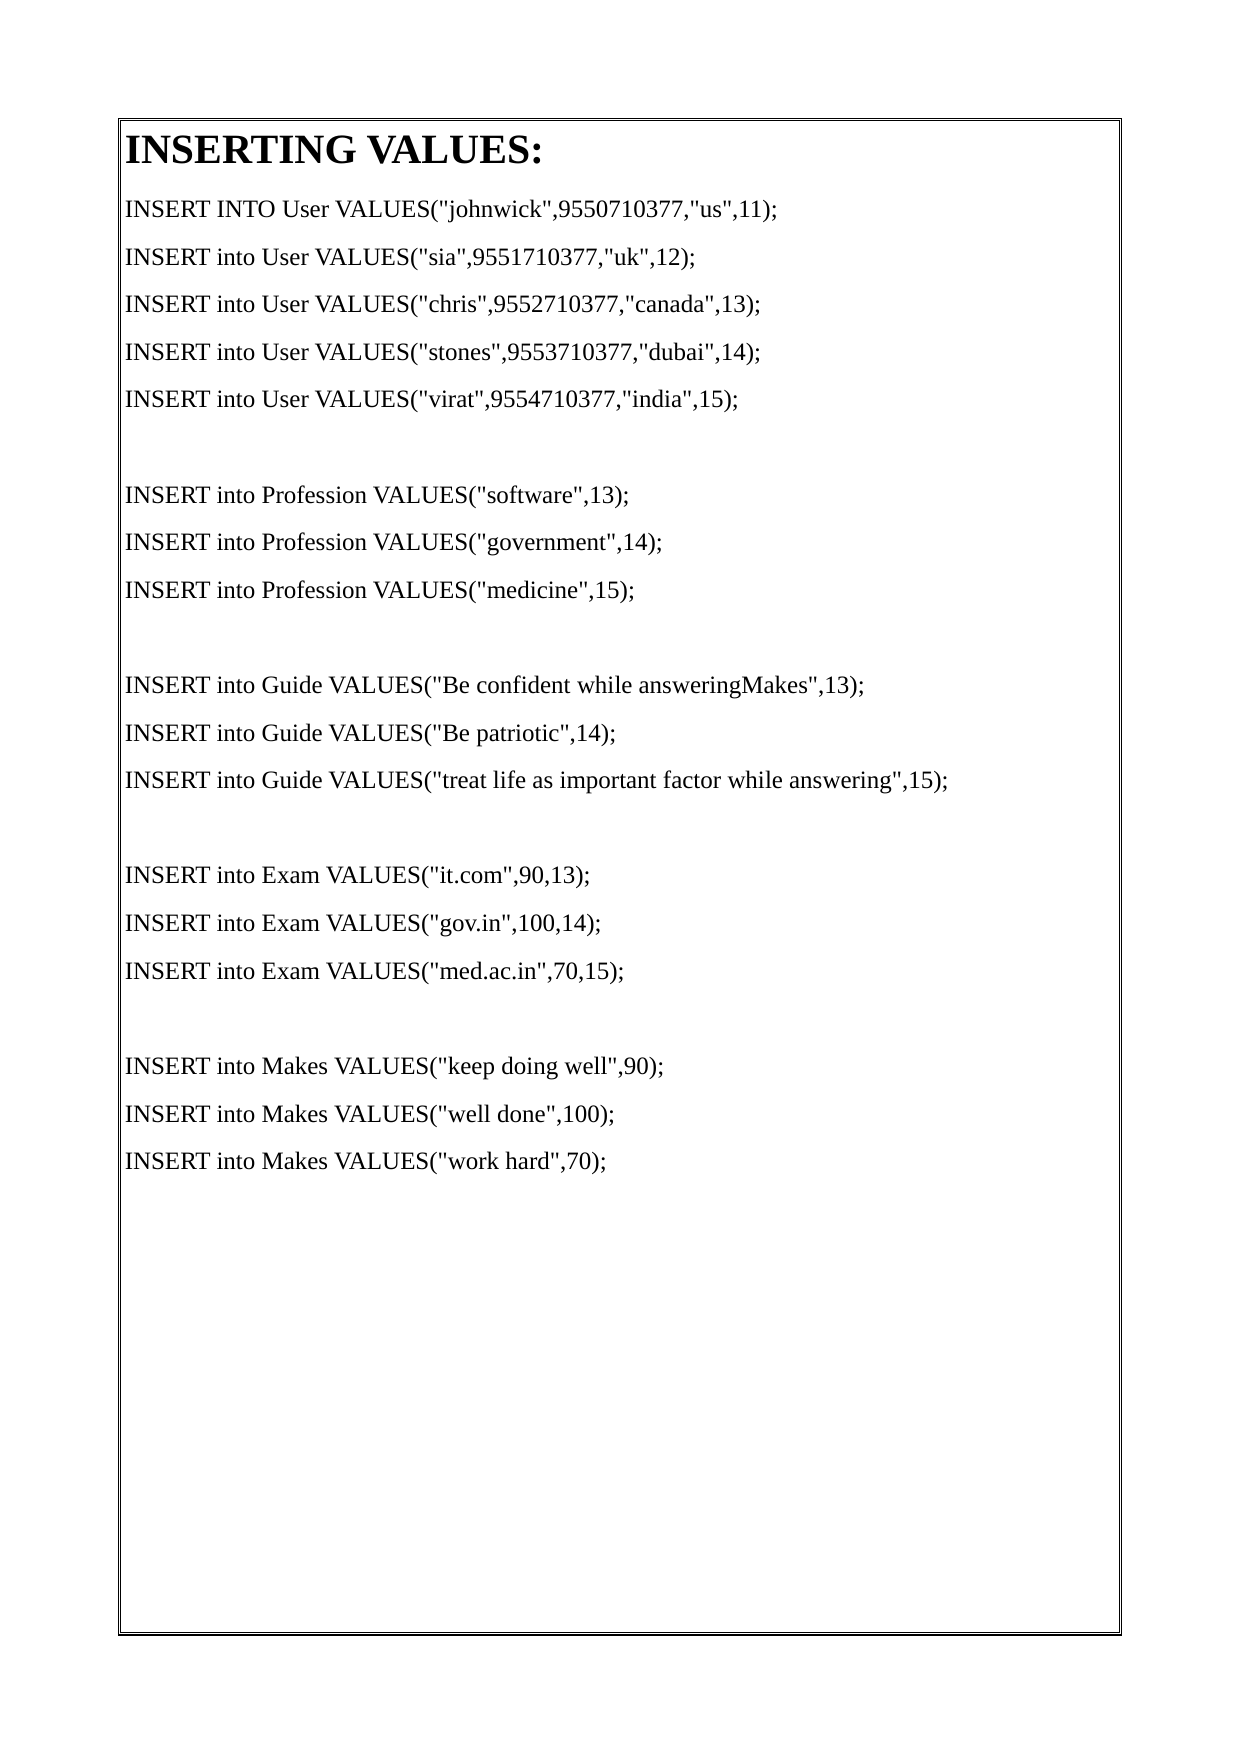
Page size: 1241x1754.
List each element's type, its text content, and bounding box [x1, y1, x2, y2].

text INSERT into User VALUES("chris",9552710377,"canada",13); [124, 289, 1116, 318]
text INSERT into Guide VALUES("Be confident while answeringMakes",13); [124, 670, 1116, 699]
text INSERT into User VALUES("stones",9553710377,"dubai",14); [124, 337, 1116, 366]
text INSERT into Makes VALUES("work hard",70); [124, 1146, 1116, 1175]
text INSERTING VALUES: [124, 124, 1116, 172]
text INSERT INTO User VALUES("johnwick",9550710377,"us",11); [124, 194, 1116, 223]
text INSERT into Makes VALUES("well done",100); [124, 1099, 1116, 1127]
text INSERT into Exam VALUES("it.com",90,13); [124, 861, 1116, 889]
text INSERT into Profession VALUES("software",13); [124, 480, 1116, 508]
text INSERT into User VALUES("virat",9554710377,"india",15); [124, 384, 1116, 413]
text INSERT into Profession VALUES("medicine",15); [124, 575, 1116, 604]
text INSERT into User VALUES("sia",9551710377,"uk",12); [124, 242, 1116, 271]
text INSERT into Makes VALUES("keep doing well",90); [124, 1051, 1116, 1080]
text INSERT into Guide VALUES("Be patriotic",14); [124, 718, 1116, 747]
text INSERT into Guide VALUES("treat life as important factor while answering",15); [124, 765, 1116, 794]
text INSERT into Exam VALUES("med.ac.in",70,15); [124, 956, 1116, 984]
text INSERT into Profession VALUES("government",14); [124, 527, 1116, 556]
text INSERT into Exam VALUES("gov.in",100,14); [124, 908, 1116, 937]
